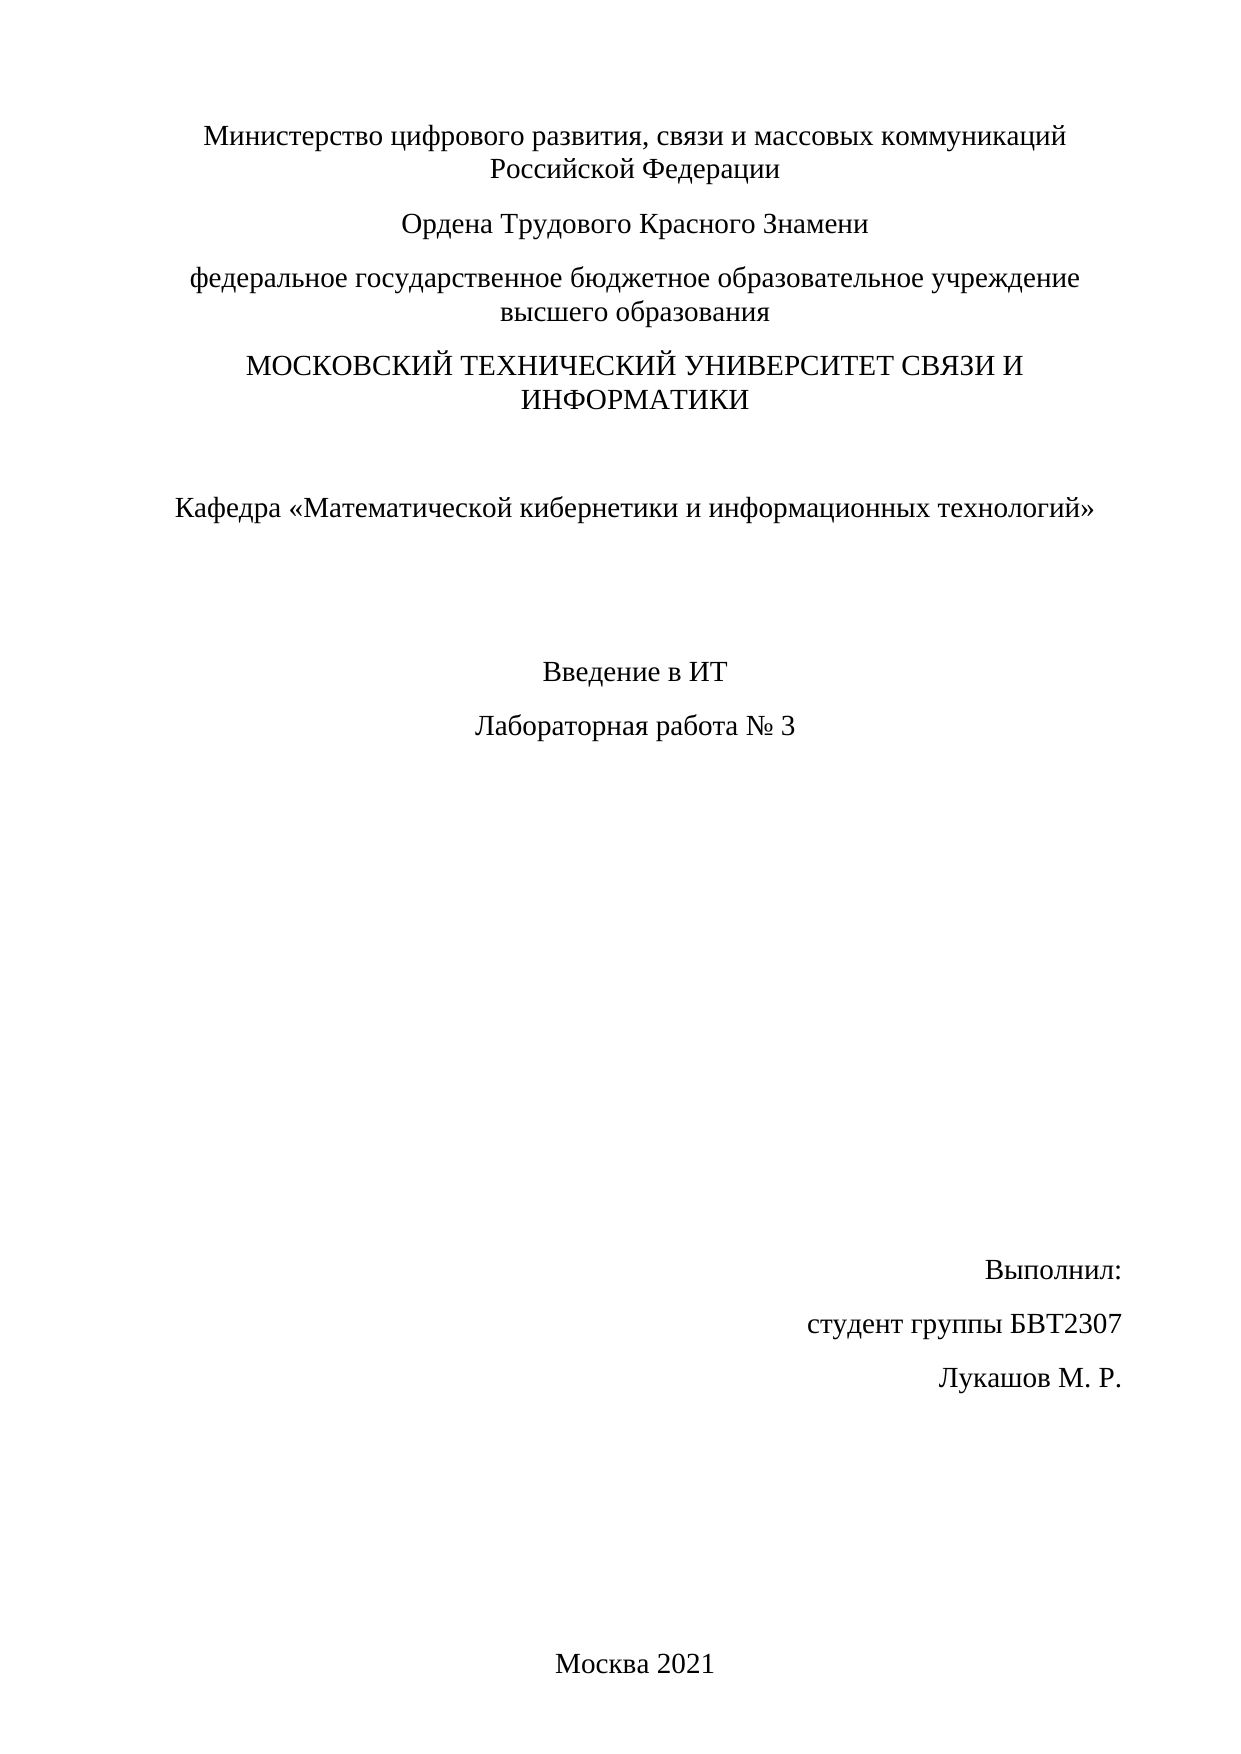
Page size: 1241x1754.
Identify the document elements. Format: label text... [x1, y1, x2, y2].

text Введение в ИТ [148, 654, 1122, 687]
text Лукашов М. Р. [148, 1361, 1122, 1394]
text МОСКОВСКИЙ ТЕХНИЧЕСКИЙ УНИВЕРСИТЕТ СВЯЗИ И ИНФОРМАТИКИ [148, 348, 1122, 415]
text Лабораторная работа № 3 [148, 708, 1122, 742]
text Выполнил: [148, 1252, 1122, 1285]
text Ордена Трудового Красного Знамени [148, 206, 1122, 239]
text федеральное государственное бюджетное образовательное учреждение высшего образования [148, 260, 1122, 327]
text Министерство цифрового развития, связи и массовых коммуникаций Российской Федерации [148, 118, 1122, 185]
text Кафедра «Математической кибернетики и информационных технологий» [148, 491, 1122, 524]
text студент группы БВТ2307 [148, 1306, 1122, 1340]
